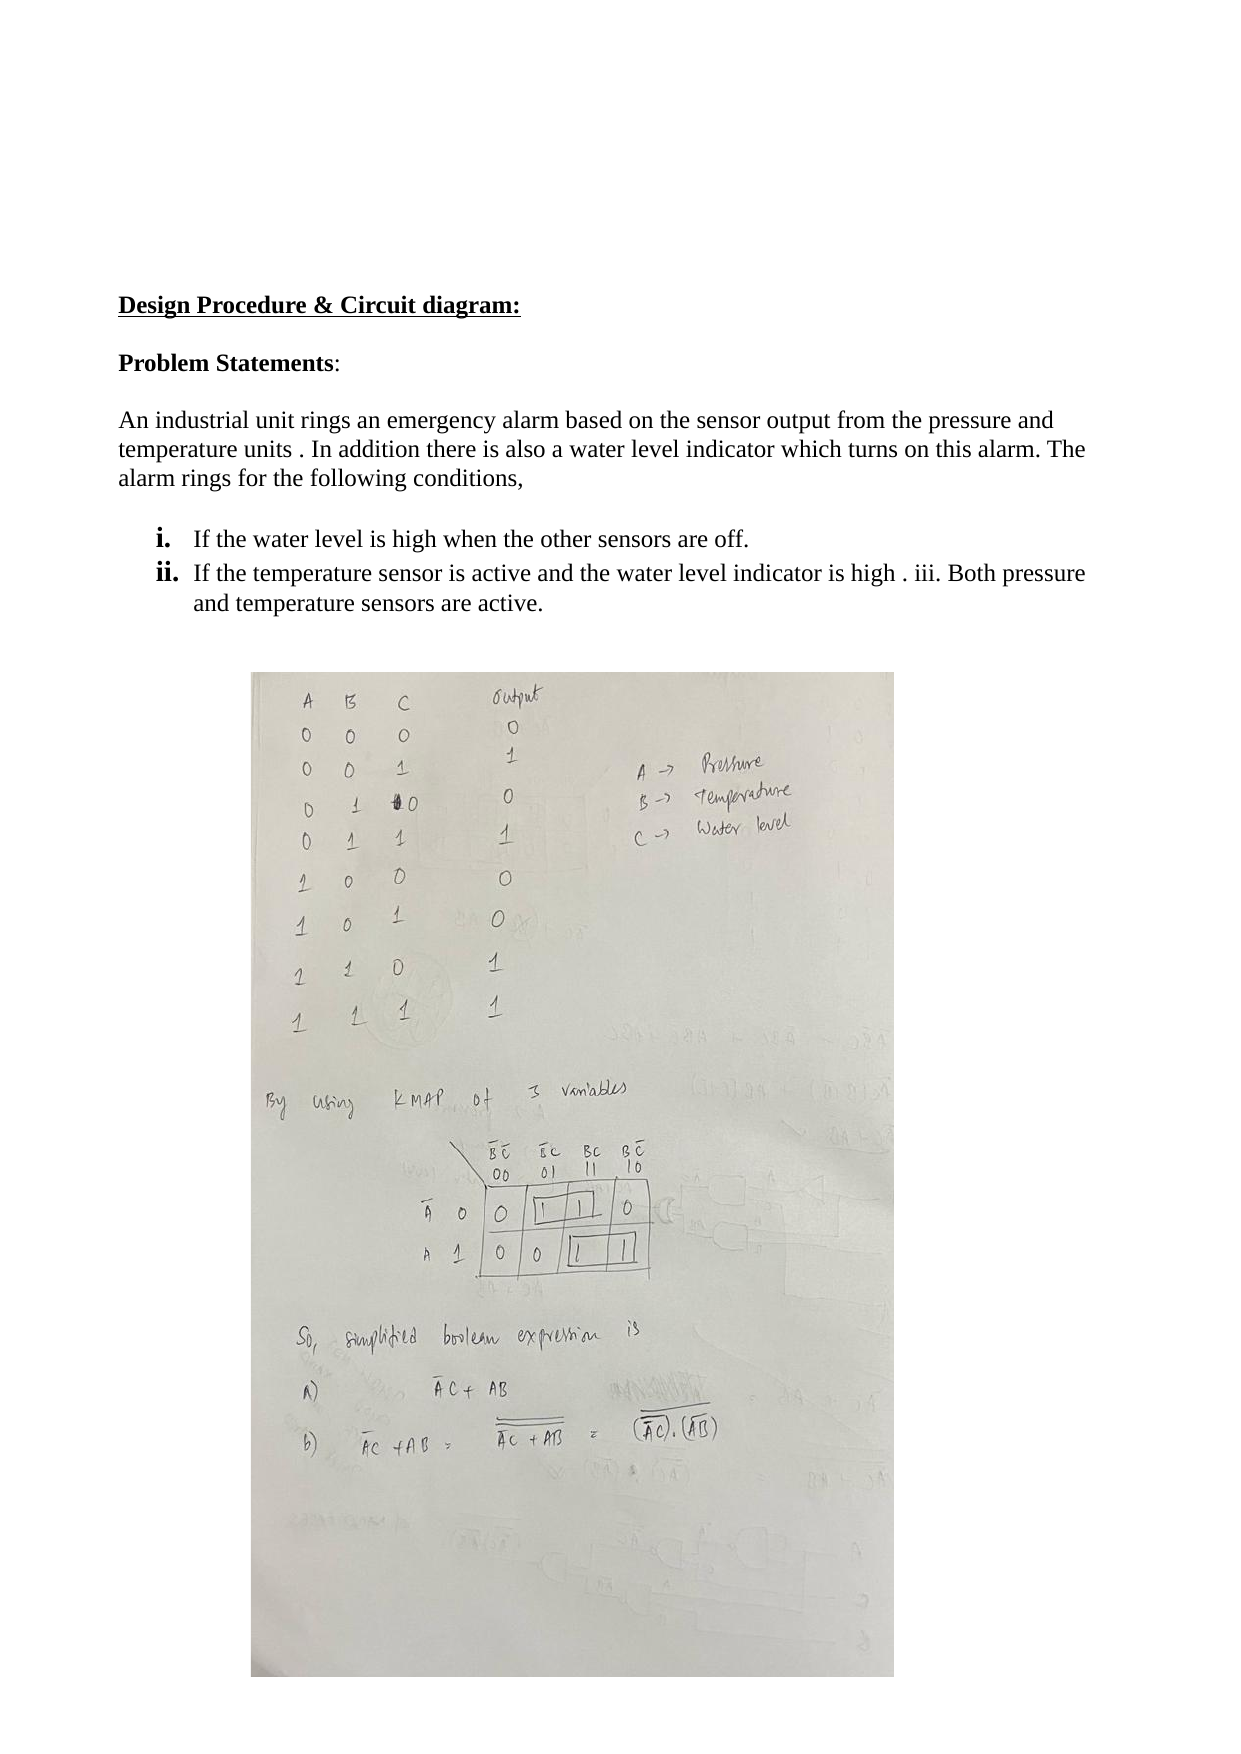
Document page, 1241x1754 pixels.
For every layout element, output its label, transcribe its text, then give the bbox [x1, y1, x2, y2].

list If the temperature sensor is active and the water level indicator is high . iii. Both pressure and temperature sensors are active. [156, 554, 1122, 616]
text An industrial unit rings an emergency alarm based on the sensor output from the pressure and temperature units . In addition there is also a water level indicator which turns on this alarm. The alarm rings for the following conditions, [118, 406, 1122, 492]
text Design Procedure & Circuit diagram: [118, 291, 1122, 319]
list If the water level is high when the other sensors are off. [156, 521, 1122, 554]
picture [250, 672, 894, 1677]
text Problem Statements: [118, 348, 1122, 377]
